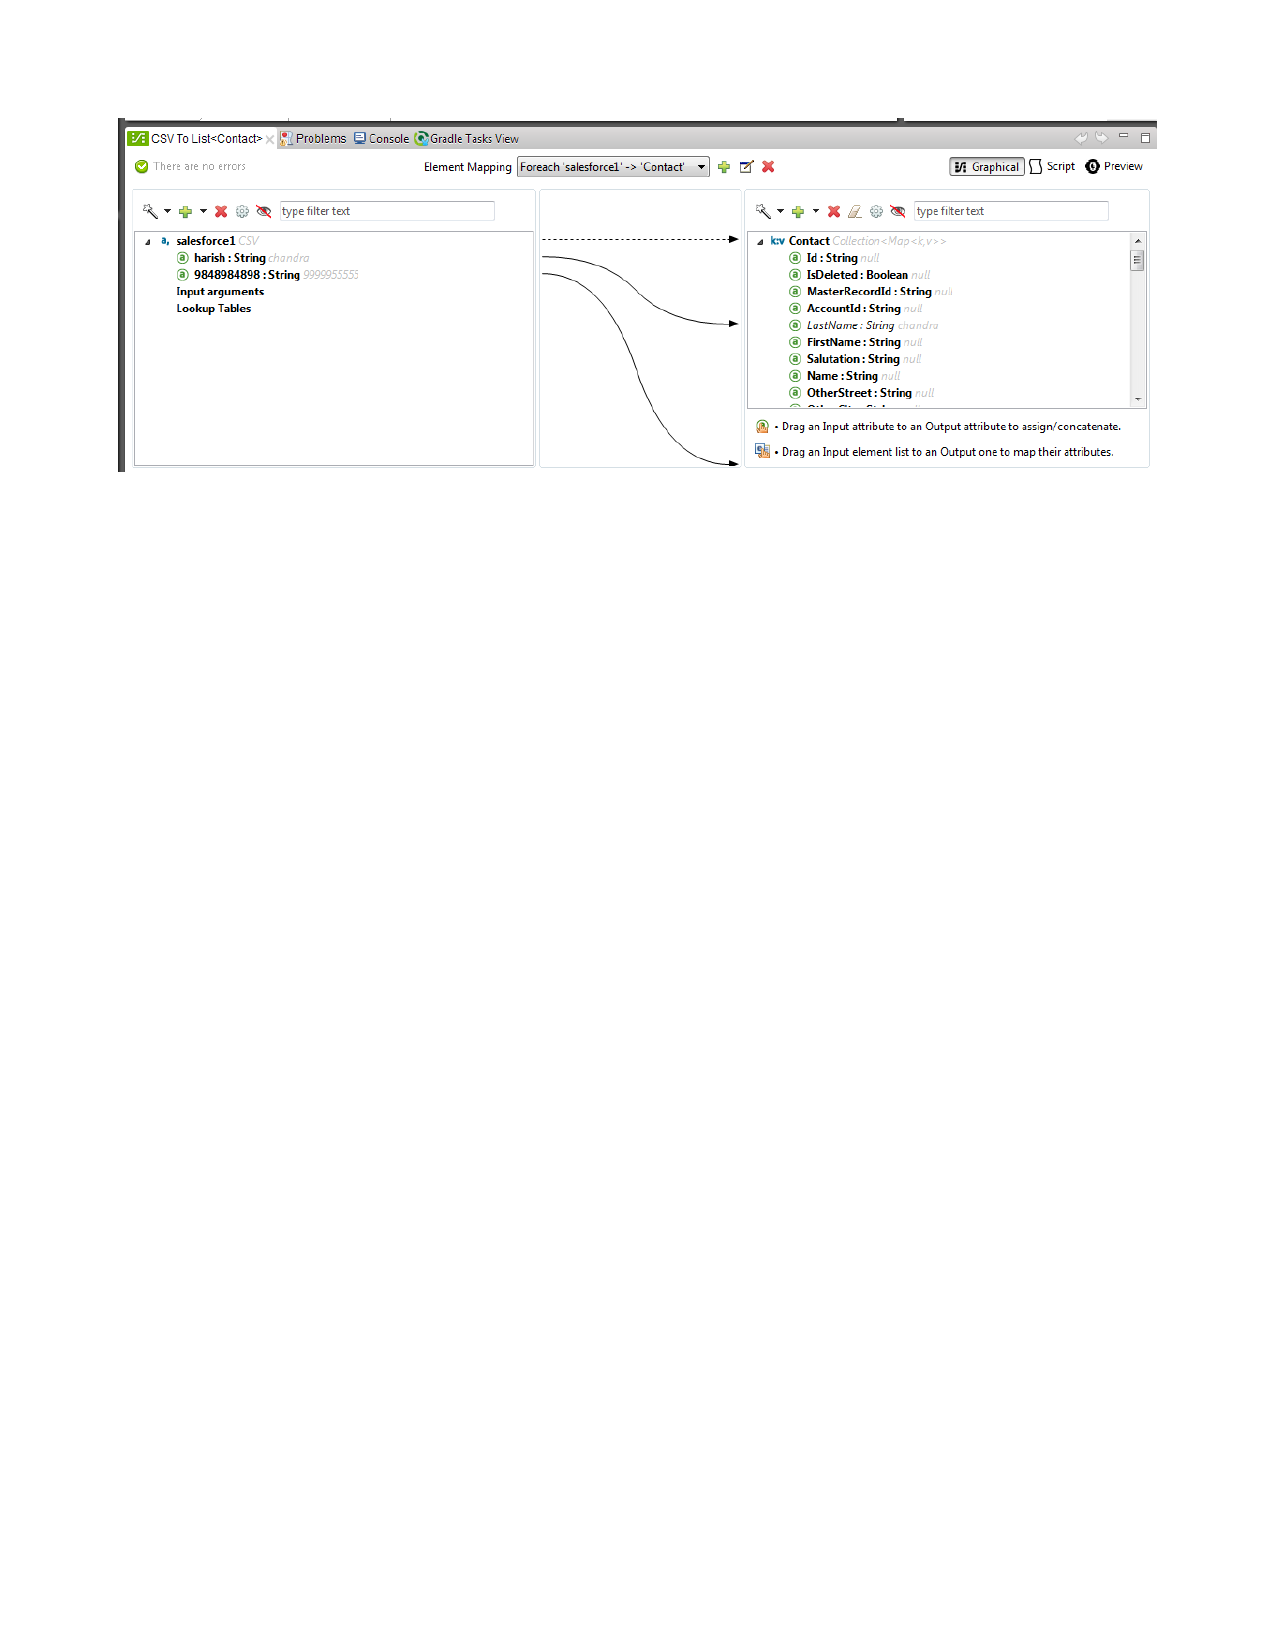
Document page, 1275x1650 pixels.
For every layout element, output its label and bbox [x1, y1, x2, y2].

picture [118, 118, 1157, 472]
